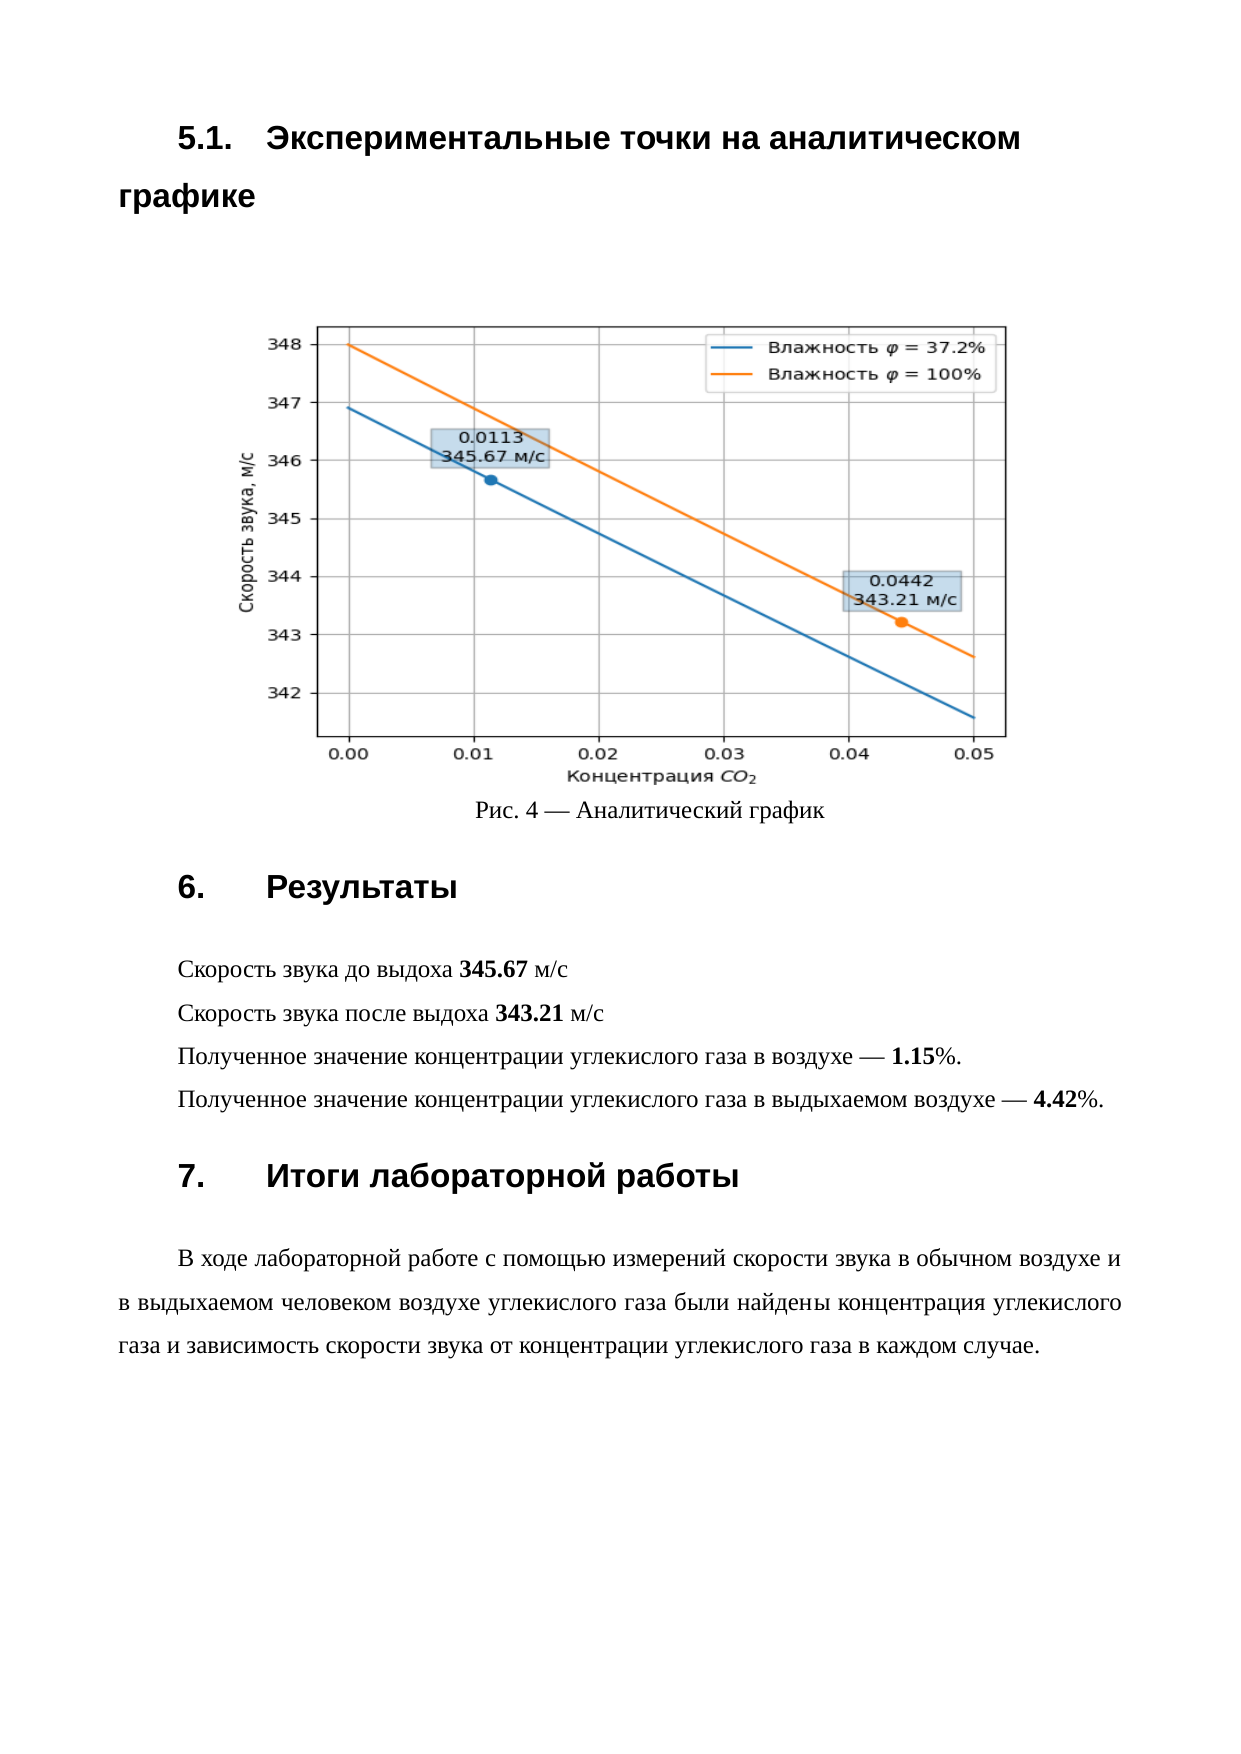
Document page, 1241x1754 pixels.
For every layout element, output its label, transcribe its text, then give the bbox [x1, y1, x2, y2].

picture [206, 262, 1093, 795]
text Скорость звука после выдоха 343.21 м/c [118, 998, 1122, 1026]
text Полученное значение концентрации углекислого газа в воздухе — 1.15%. [118, 1041, 1122, 1069]
subtitle Итоги лабораторной работы [118, 1156, 1122, 1195]
text Рис. 4 — Аналитический график [118, 795, 1122, 823]
text Полученное значение концентрации углекислого газа в выдыхаемом воздухе — 4.42%. [118, 1084, 1122, 1113]
text В ходе лабораторной работе с помощью измерений скорости звука в обычном воздухе и в выдыхаемом человеком воздухе углекислого газа были найдены концентрация углекислого газа и зависимость скорости звука от концентрации углекислого газа в каждом случае. [118, 1243, 1122, 1358]
subtitle Экспериментальные точки на аналитическом графике [118, 118, 1122, 214]
subtitle Результаты [118, 867, 1122, 906]
text Скорость звука до выдоха 345.67 м/с [118, 954, 1122, 983]
